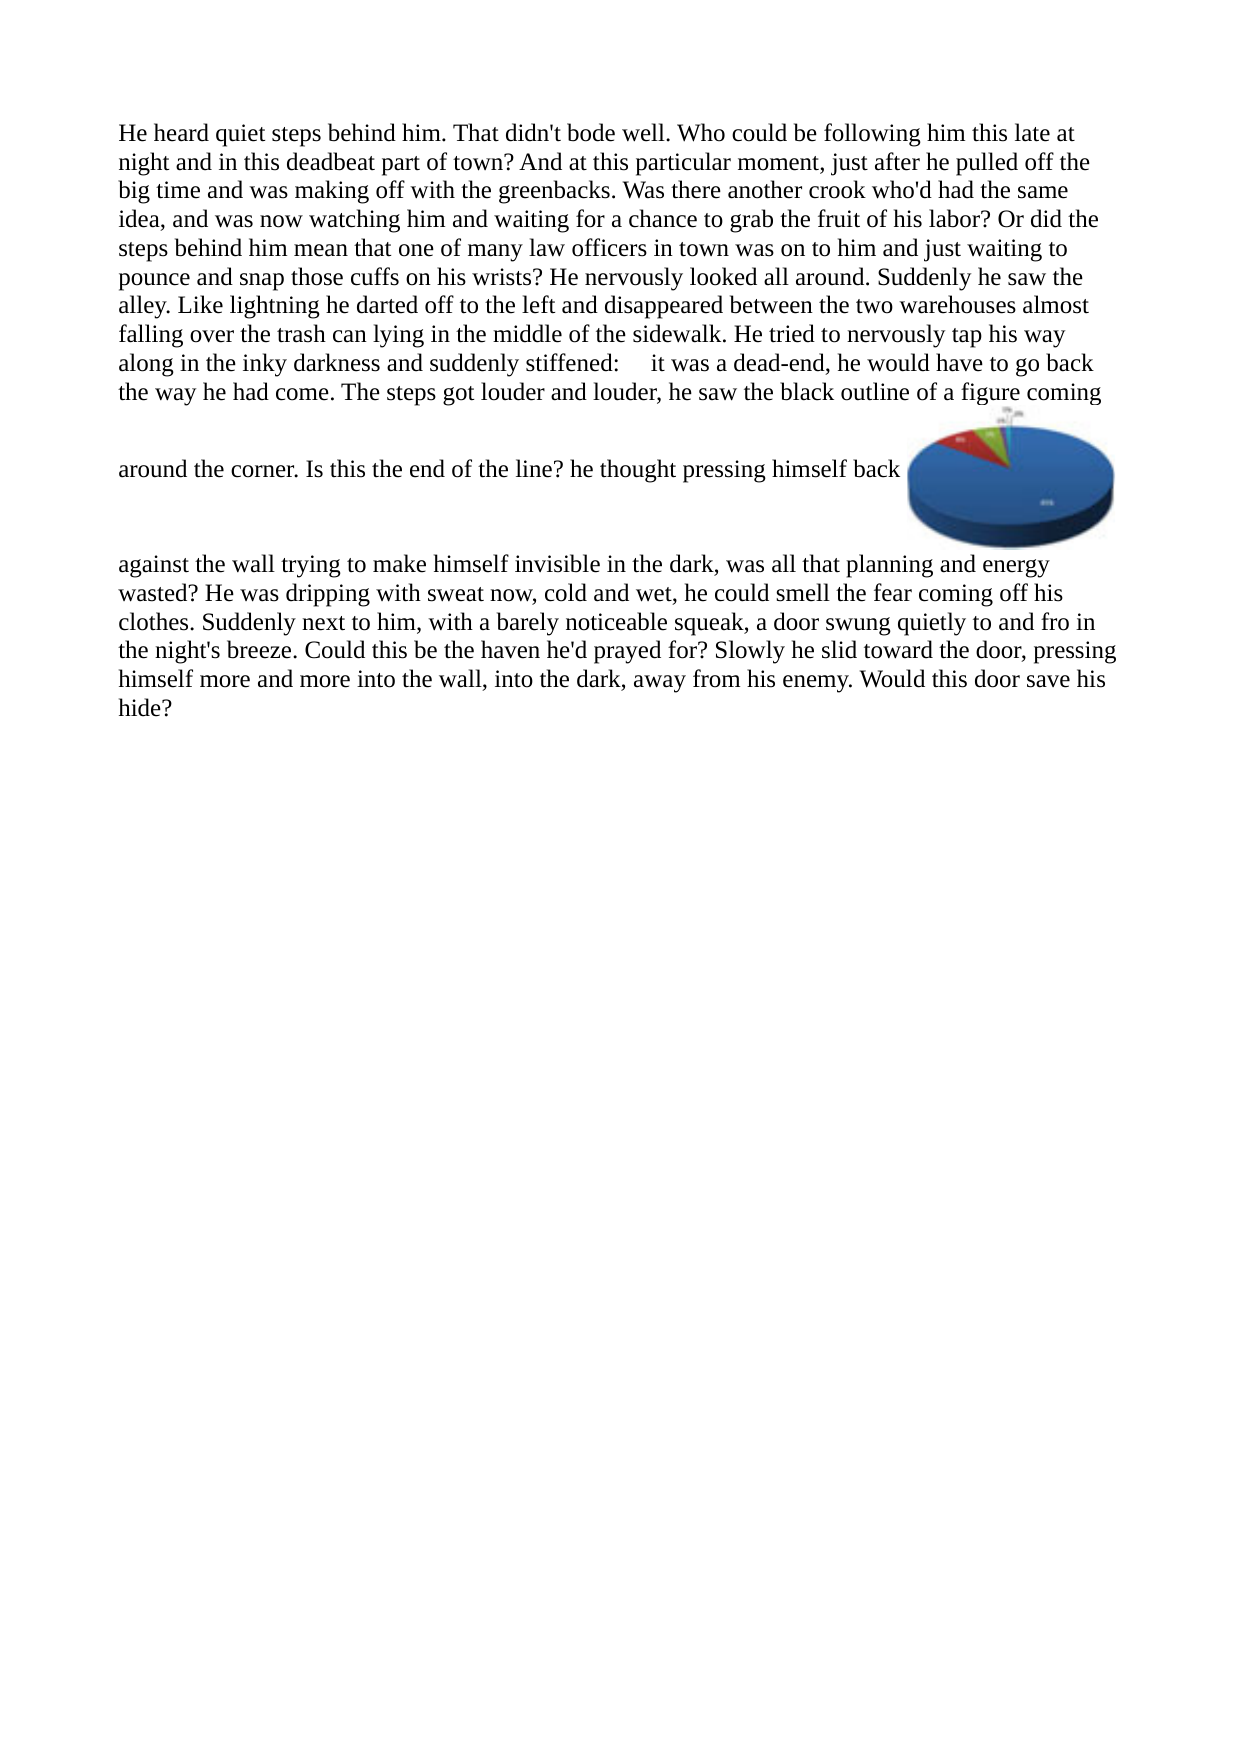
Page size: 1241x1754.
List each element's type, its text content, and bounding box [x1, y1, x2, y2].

text He heard quiet steps behind him. That didn't bode well. Who could be following him this late at night and in this deadbeat part of town? And at this particular moment, just after he pulled off the big time and was making off with the greenbacks. Was there another crook who'd had the same idea, and was now watching him and waiting for a chance to grab the fruit of his labor? Or did the steps behind him mean that one of many law officers in town was on to him and just waiting to pounce and snap those cuffs on his wrists? He nervously looked all around. Suddenly he saw the alley. Like lightning he darted off to the left and disappeared between the two warehouses almost falling over the trash can lying in the middle of the sidewalk. He tried to nervously tap his way along in the inky darkness and suddenly stiffened: it was a dead-end, he would have to go back the way he had come. The steps got louder and louder, he saw the black outline of a figure coming around the corner. Is this the end of the line? he thought pressing himself back against the wall trying to make himself invisible in the dark, was all that planning and energy wasted? He was dripping with sweat now, cold and wet, he could smell the fear coming off his clothes. Suddenly next to him, with a barely noticeable squeak, a door swung quietly to and fro in the night's breeze. Could this be the haven he'd prayed for? Slowly he slid toward the door, pressing himself more and more into the wall, into the dark, away from his enemy. Would this door save his hide? [118, 118, 1122, 722]
picture [906, 405, 1116, 550]
